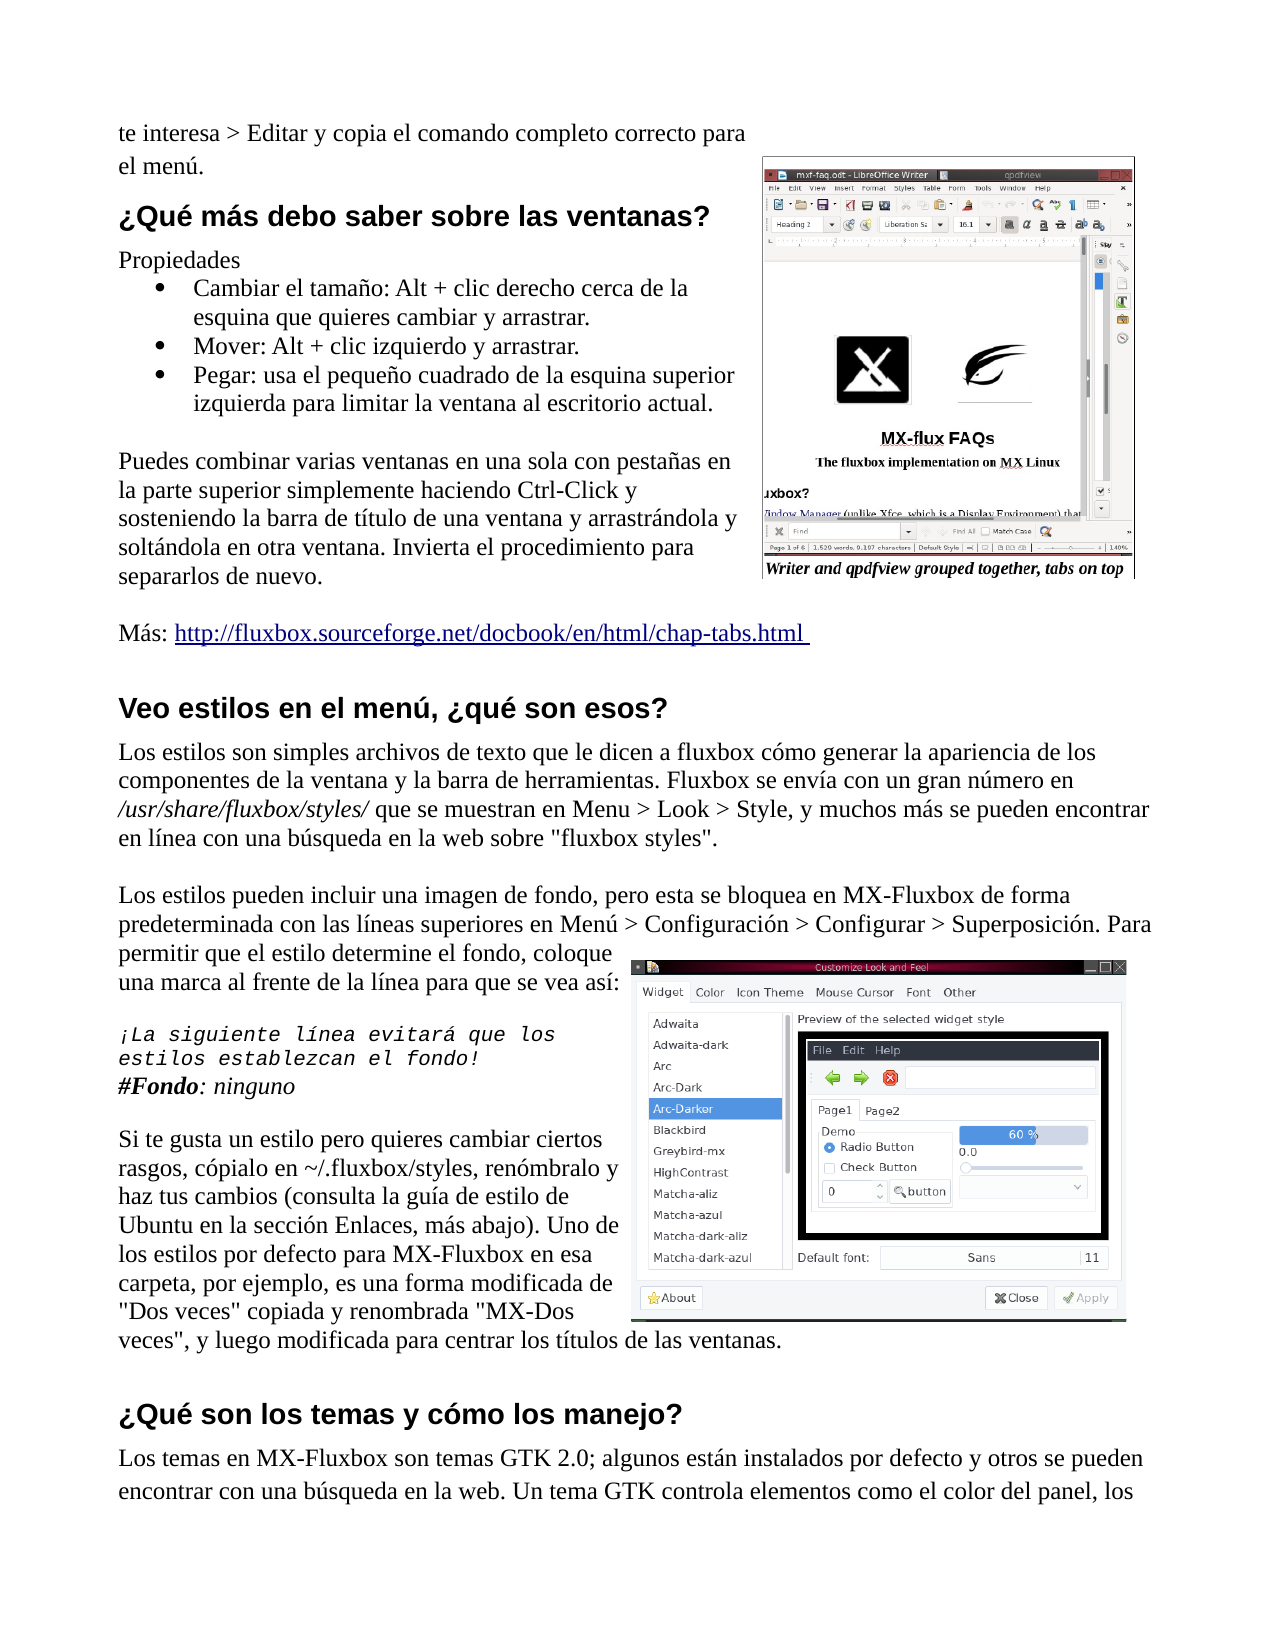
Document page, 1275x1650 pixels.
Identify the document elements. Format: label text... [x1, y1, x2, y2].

text Si te gusta un estilo pero quieres cambiar ciertos rasgos, cópialo en ~/.fluxbox/styles, renómbralo y haz tus cambios (consulta la guía de estilo de Ubuntu en la sección Enlaces, más abajo). Uno de los estilos por defecto para MX-Fluxbox en esa carpeta, por ejemplo, es una forma modificada de "Dos veces" copiada y renombrada "MX-Dos veces", y luego modificada para centrar los títulos de las ventanas. [118, 1124, 1157, 1354]
list Pegar: usa el pequeño cuadrado de la esquina superior izquierda para limitar la ventana al escritorio actual. [156, 360, 747, 417]
list Cambiar el tamaño: Alt + clic derecho cerca de la esquina que quieres cambiar y arrastrar. [156, 273, 747, 331]
text te interesa > Editar y copia el comando completo correcto para el menú. [118, 118, 1157, 180]
picture [747, 126, 1148, 579]
list Mover: Alt + clic izquierdo y arrastrar. [156, 331, 747, 360]
text Los estilos pueden incluir una imagen de fondo, pero esta se bloquea en MX-Fluxbox de forma predeterminada con las líneas superiores en Menú > Configuración > Configurar > Superposición. Para permitir que el estilo determine el fondo, coloque una marca al frente de la línea para que se vea así: [118, 880, 1157, 995]
text Los temas en MX-Fluxbox son temas GTK 2.0; algunos están instalados por defecto y otros se pueden encontrar con una búsqueda en la web. Un tema GTK controla elementos como el color del panel, los [118, 1443, 1157, 1505]
text Los estilos son simples archivos de texto que le dicen a fluxbox cómo generar la apariencia de los componentes de la ventana y la barra de herramientas. Fluxbox se envía con un gran número en /usr/share/fluxbox/styles/ que se muestran en Menu > Look > Style, y muchos más se pueden encontrar en línea con una búsqueda en la web sobre "fluxbox styles". [118, 737, 1157, 852]
text [1127, 1024, 1157, 1071]
subtitle ¿Qué más debo saber sobre las ventanas? [118, 199, 747, 232]
text Más: http://fluxbox.sourceforge.net/docbook/en/html/chap-tabs.html [118, 618, 1157, 647]
text [1148, 245, 1157, 273]
text [1127, 1071, 1157, 1100]
subtitle ¿Qué son los temas y cómo los manejo? [118, 1397, 1157, 1431]
text ¡La siguiente línea evitará que los estilos establezcan el fondo! [118, 1024, 631, 1071]
picture [631, 960, 1127, 1322]
text Propiedades [118, 245, 747, 273]
text Puedes combinar varias ventanas en una sola con pestañas en la parte superior simplemente haciendo Ctrl-Click y sosteniendo la barra de título de una ventana y arrastrándola y soltándola en otra ventana. Invierta el procedimiento para separarlos de nuevo. [118, 446, 1157, 590]
subtitle Veo estilos en el menú, ¿qué son esos? [118, 691, 1157, 724]
text #Fondo: ninguno [118, 1071, 631, 1100]
